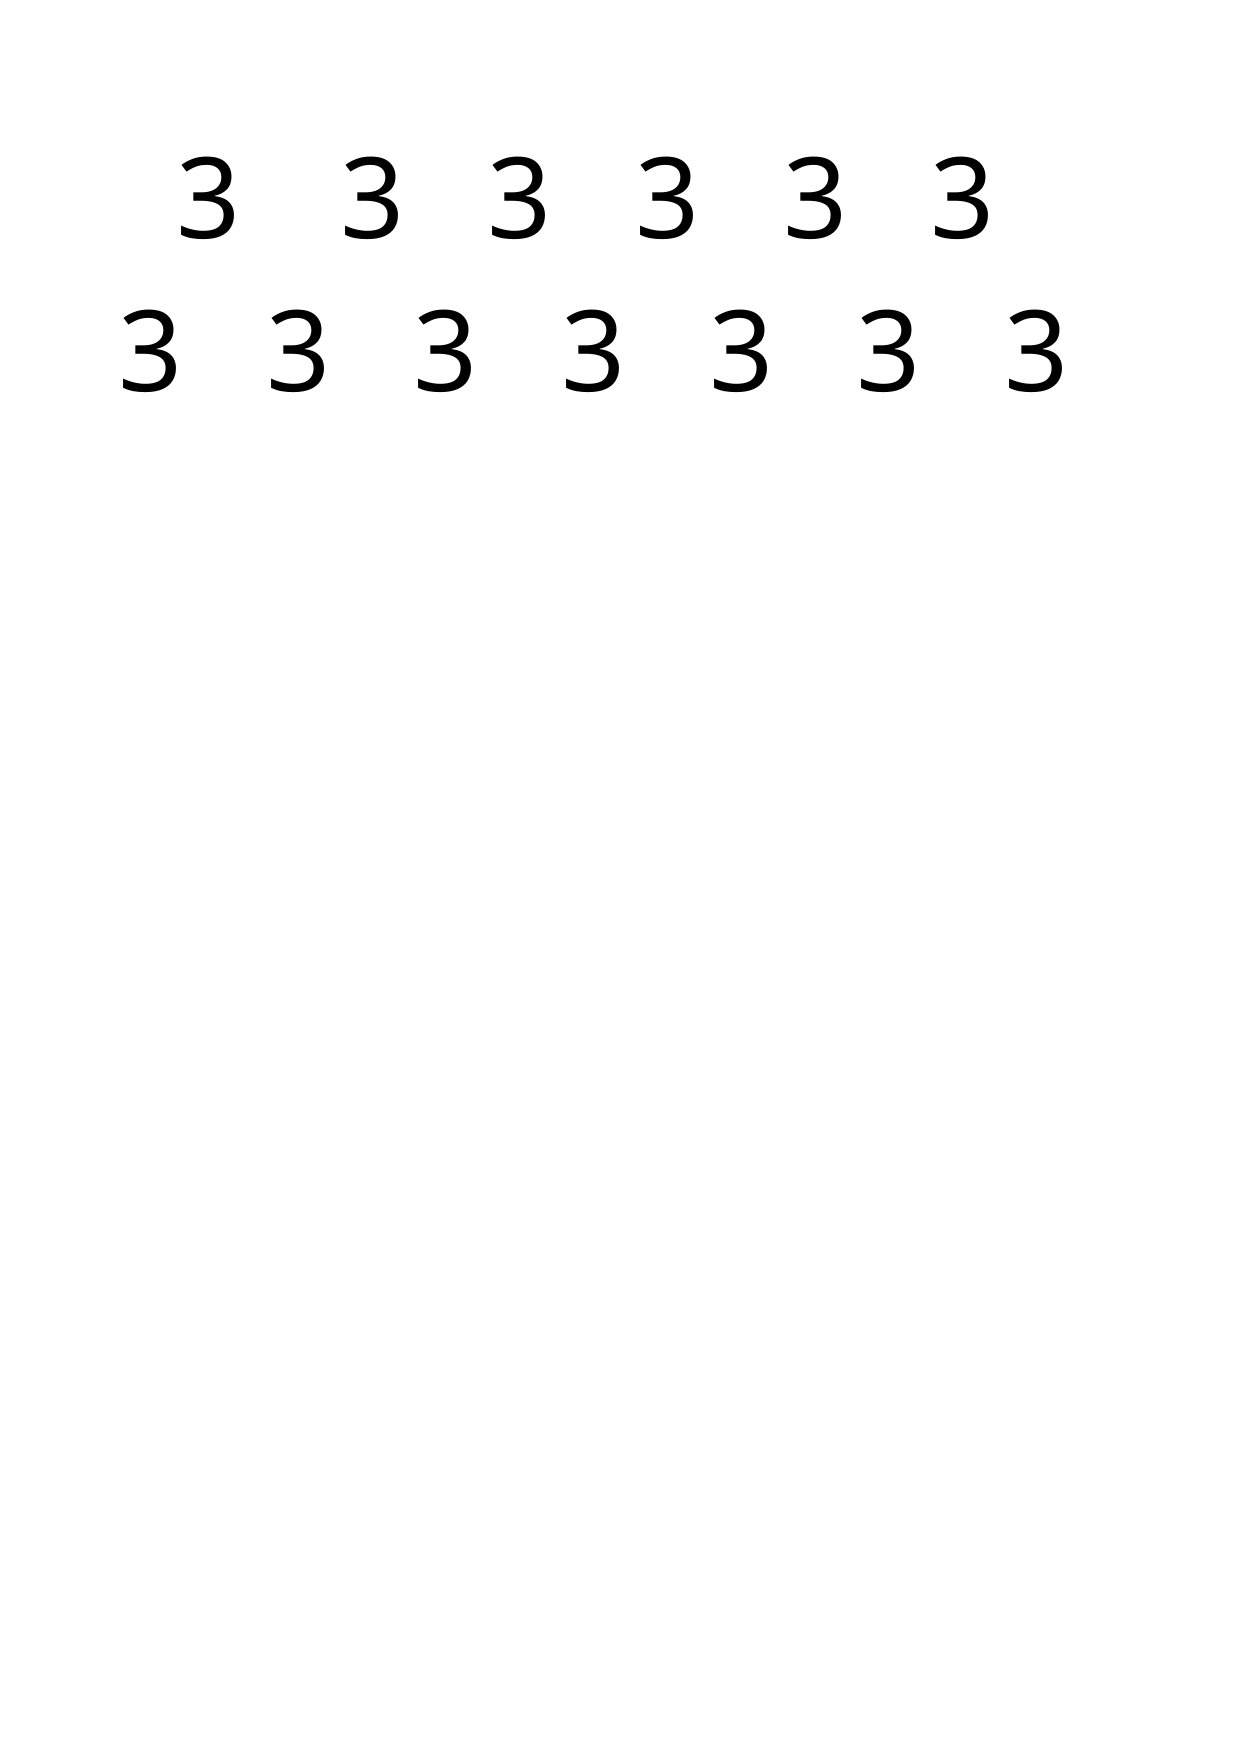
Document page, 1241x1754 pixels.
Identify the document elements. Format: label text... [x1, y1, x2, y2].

text 3 3 3 3 3 3 3 [118, 271, 1122, 424]
text 3 3 3 3 3 3 [118, 118, 1122, 271]
